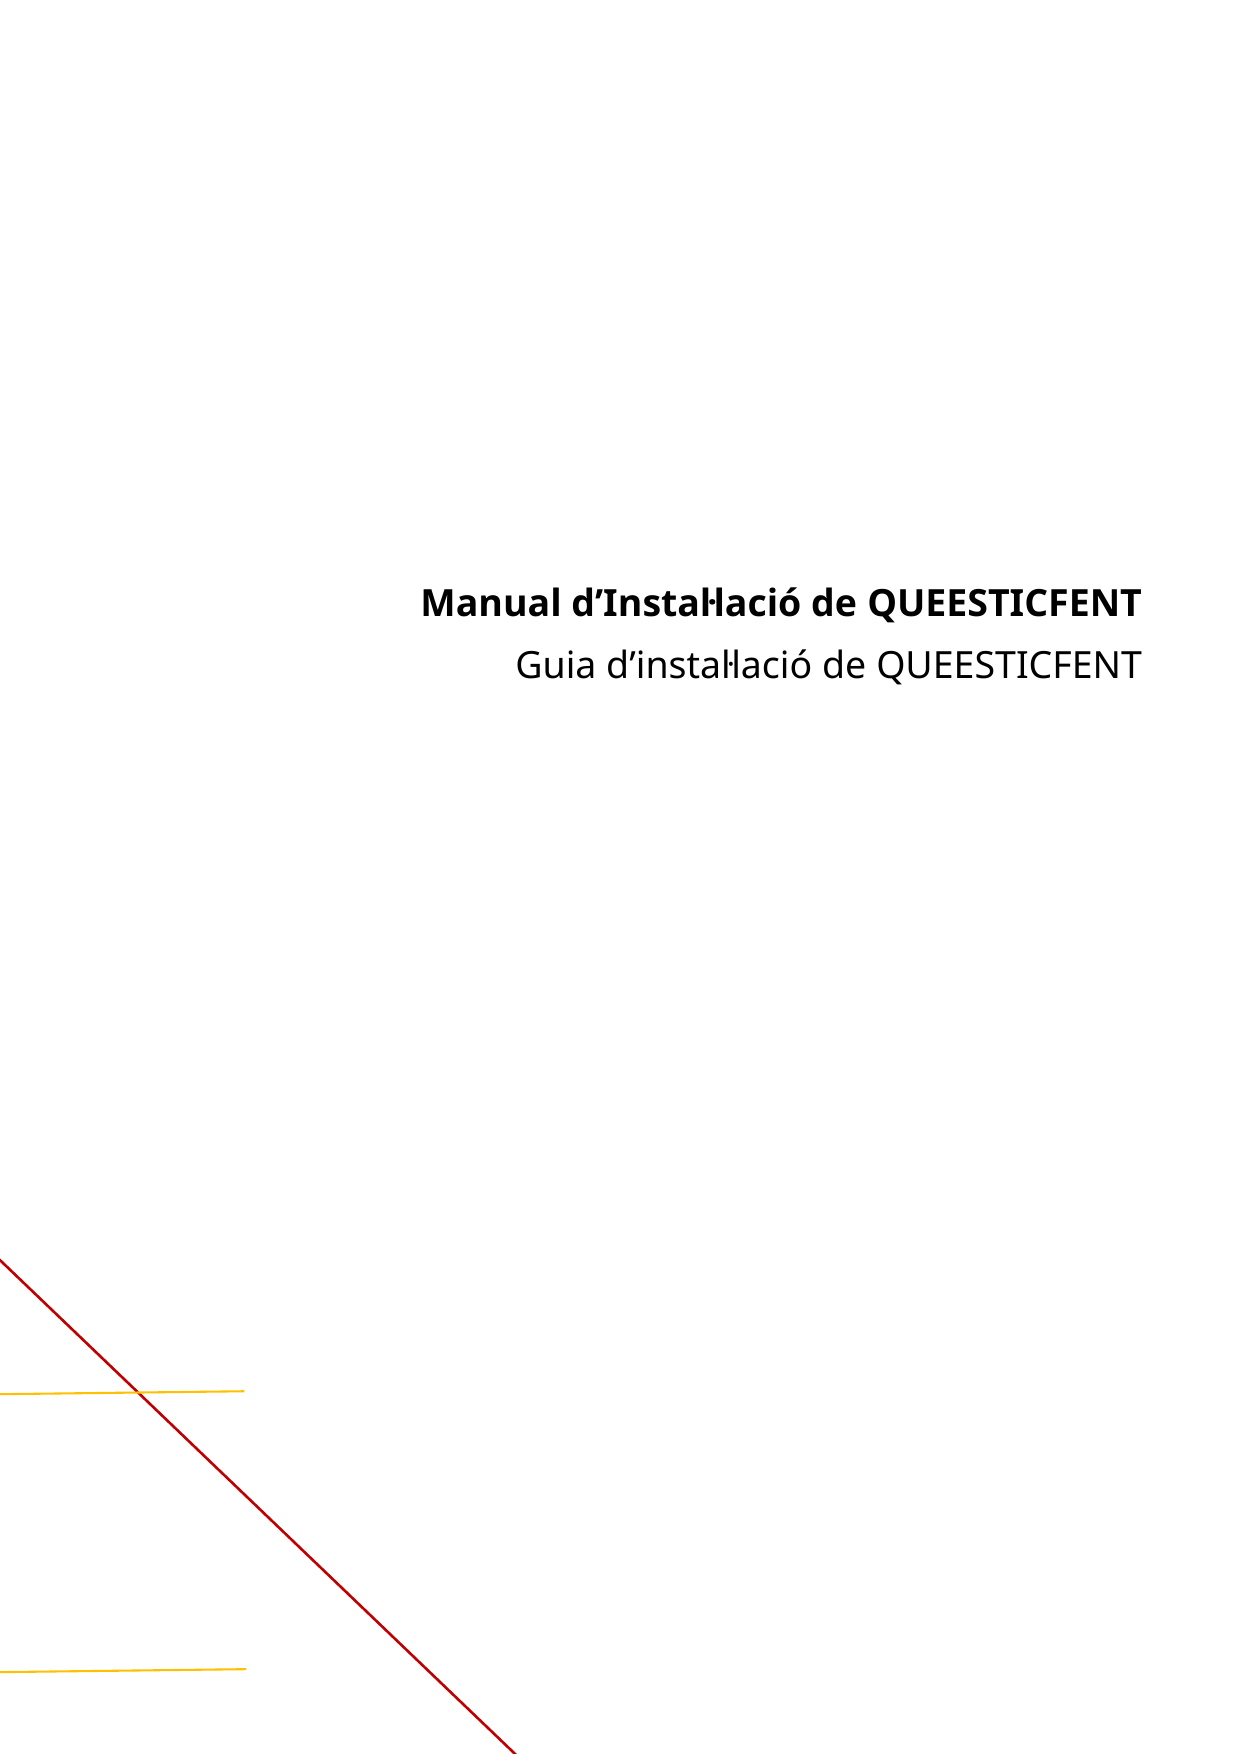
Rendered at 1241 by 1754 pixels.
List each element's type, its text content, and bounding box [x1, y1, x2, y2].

text Guia d’instal·lació de QUEESTICFENT [166, 639, 1152, 690]
text Manual d’Instal·lació de QUEESTICFENT [136, 576, 1152, 627]
